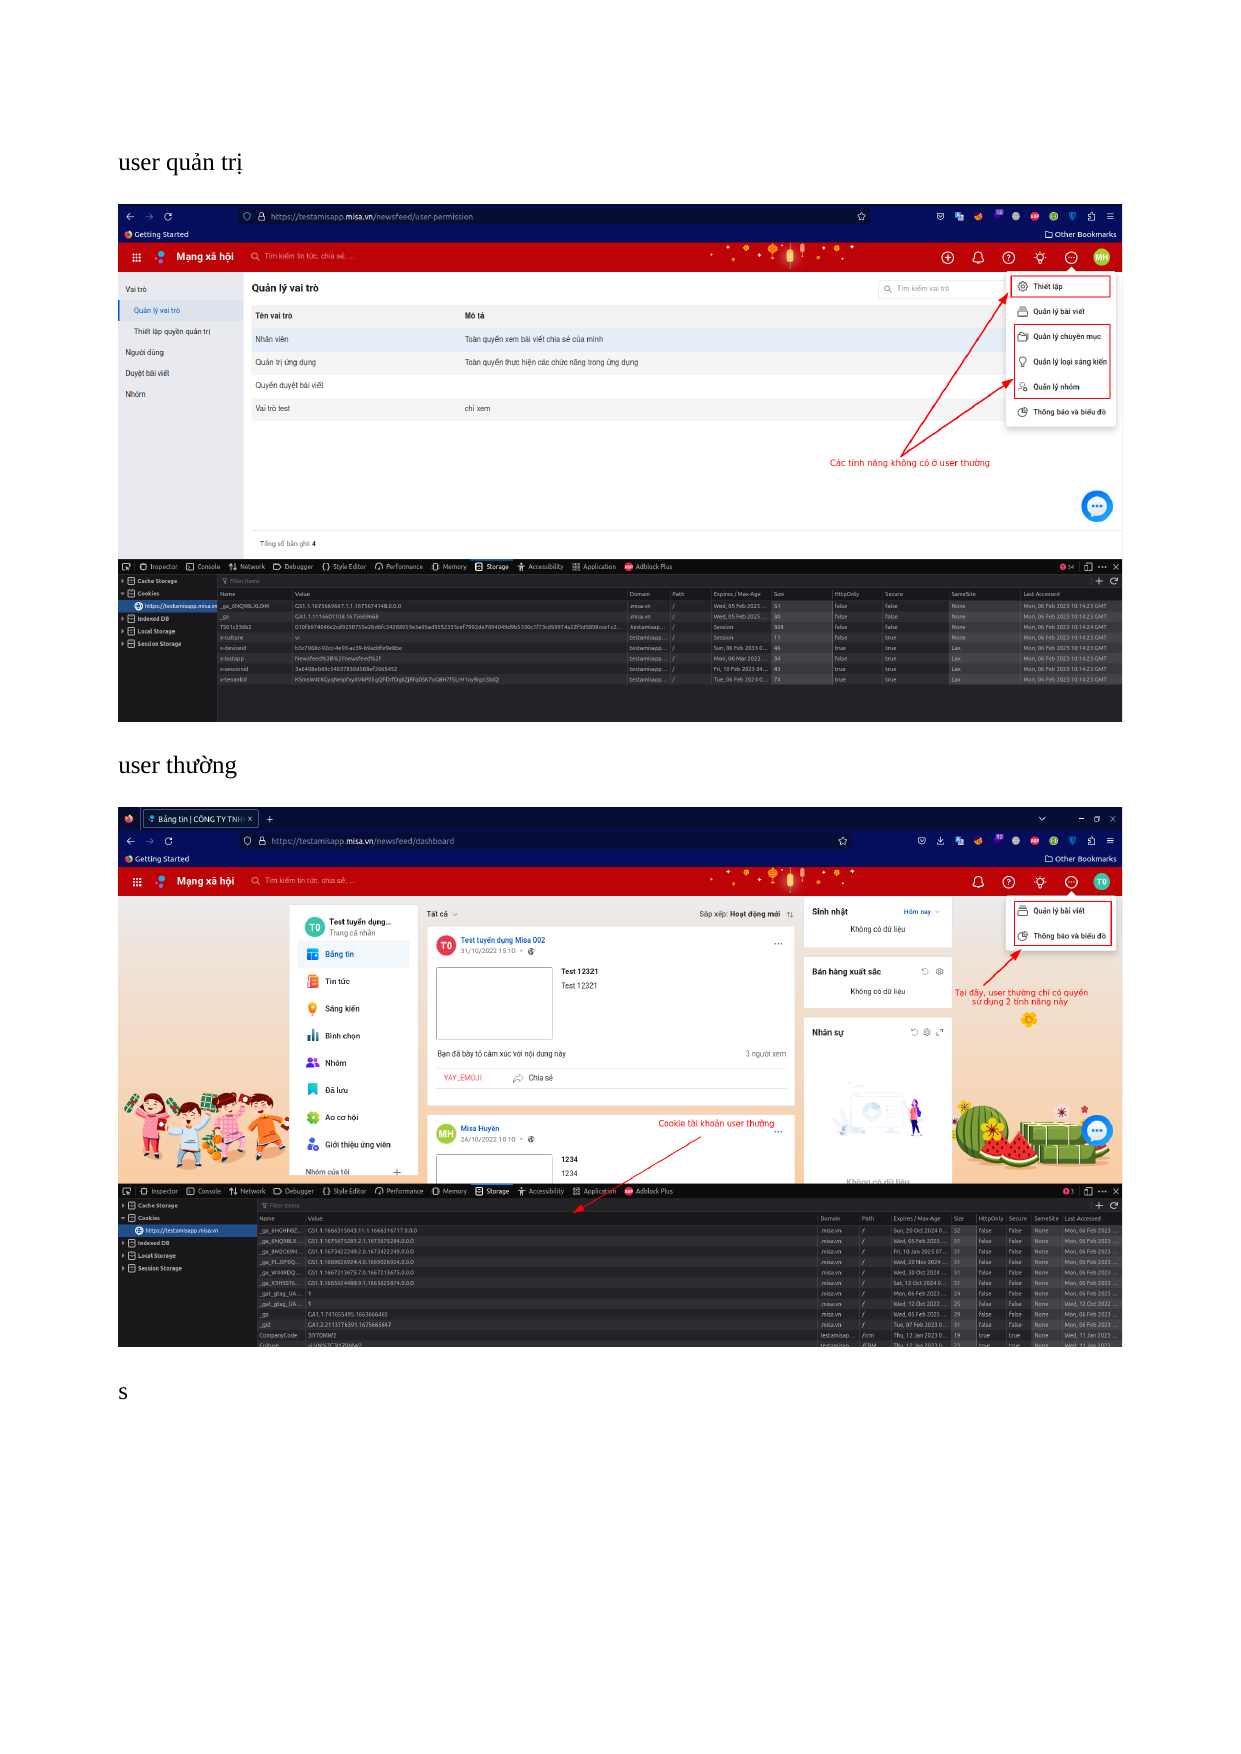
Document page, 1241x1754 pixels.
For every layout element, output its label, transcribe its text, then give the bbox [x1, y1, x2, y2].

text user thường [118, 750, 1122, 779]
picture [118, 204, 1123, 722]
text user quản trị [118, 147, 1122, 176]
picture [118, 807, 1123, 1347]
text s [118, 1376, 1122, 1404]
